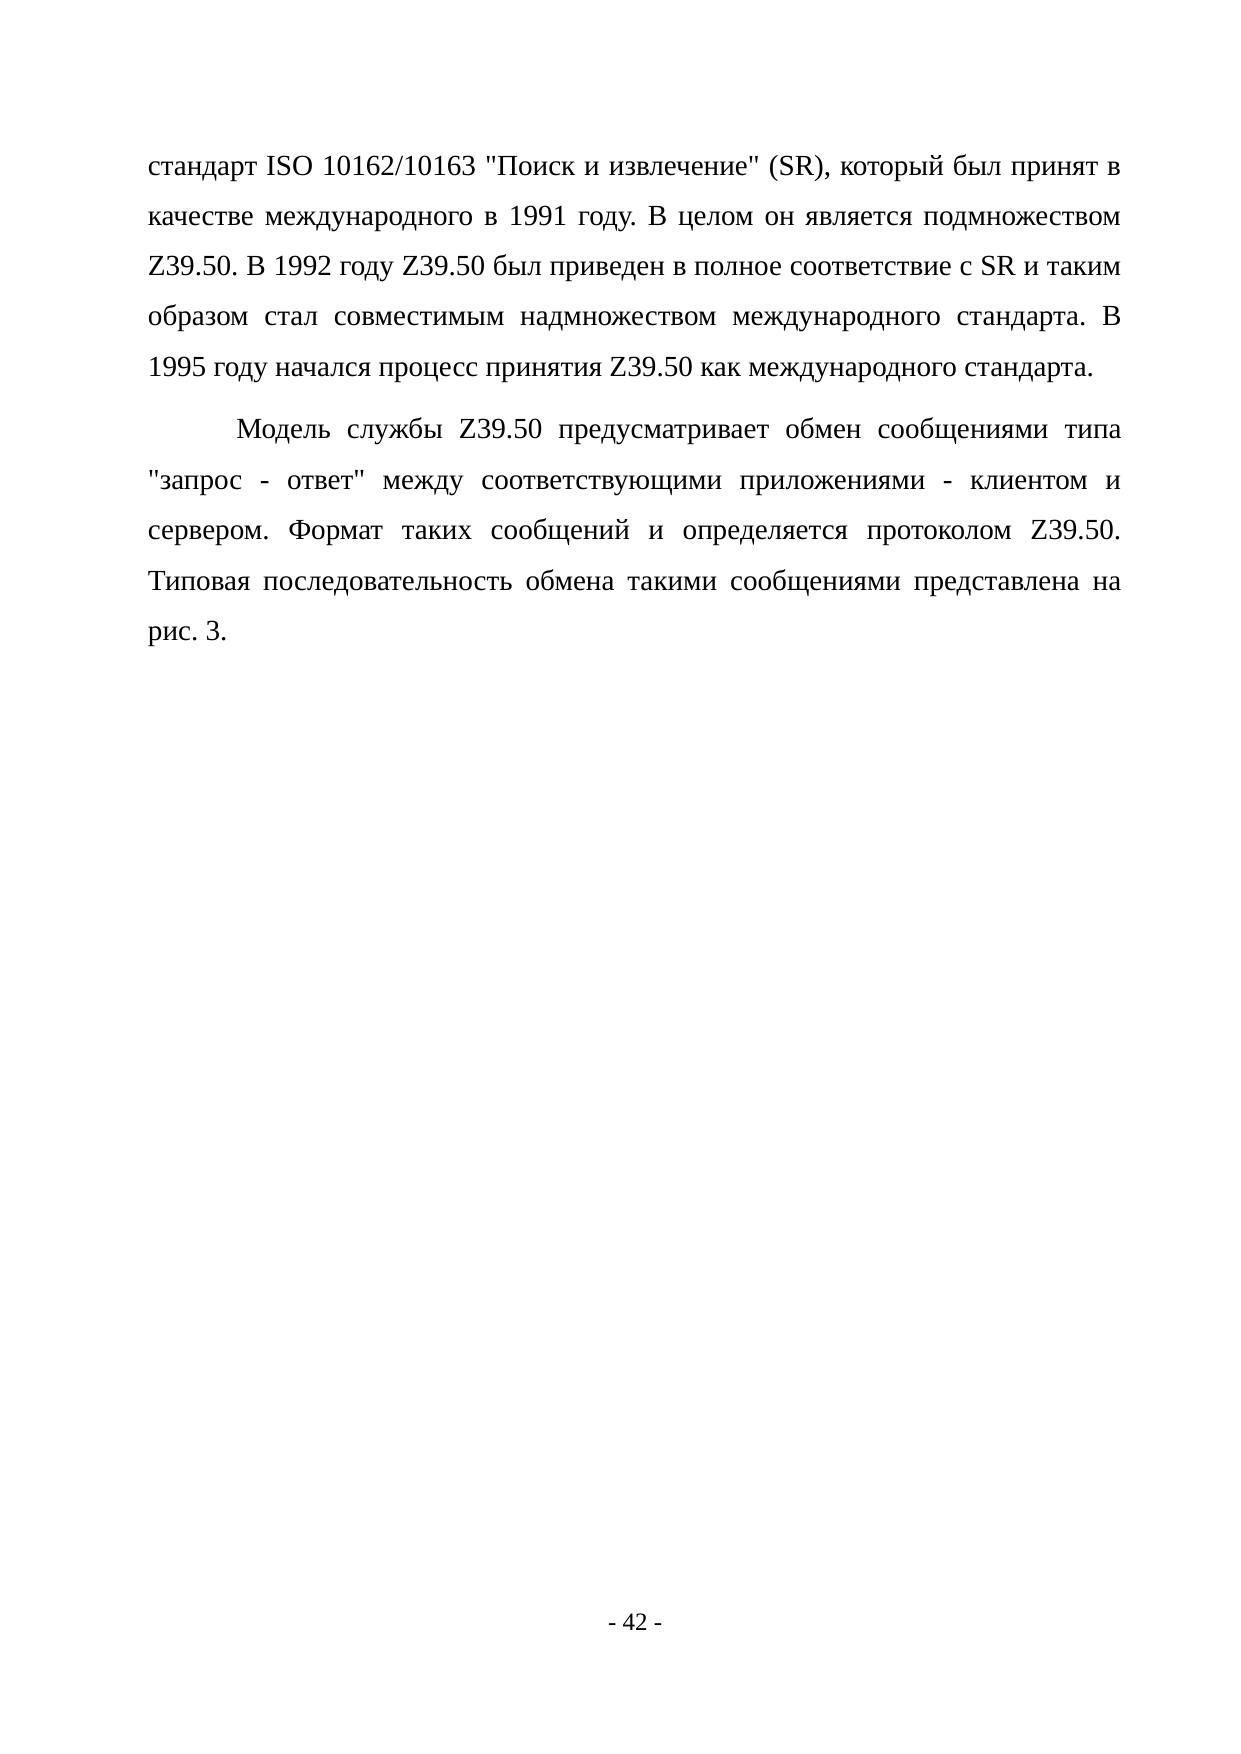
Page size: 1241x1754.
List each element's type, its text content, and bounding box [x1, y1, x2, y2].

text стандарт ISO 10162/10163 "Поиск и извлечение" (SR), который был принят в качестве международного в 1991 году. В целом он является подмножеством Z39.50. В 1992 году Z39.50 был приведен в полное соответствие с SR и таким образом стал совместимым надмножеством международного стандарта. В 1995 году начался процесс принятия Z39.50 как международного стандарта. [148, 148, 1122, 382]
text Модель службы Z39.50 предусматривает обмен сообщениями типа "запрос - ответ" между соответствующими приложениями - клиентом и сервером. Формат таких сообщений и определяется протоколом Z39.50. Типовая последовательность обмена такими сообщениями представлена на рис. 3. [148, 412, 1122, 646]
